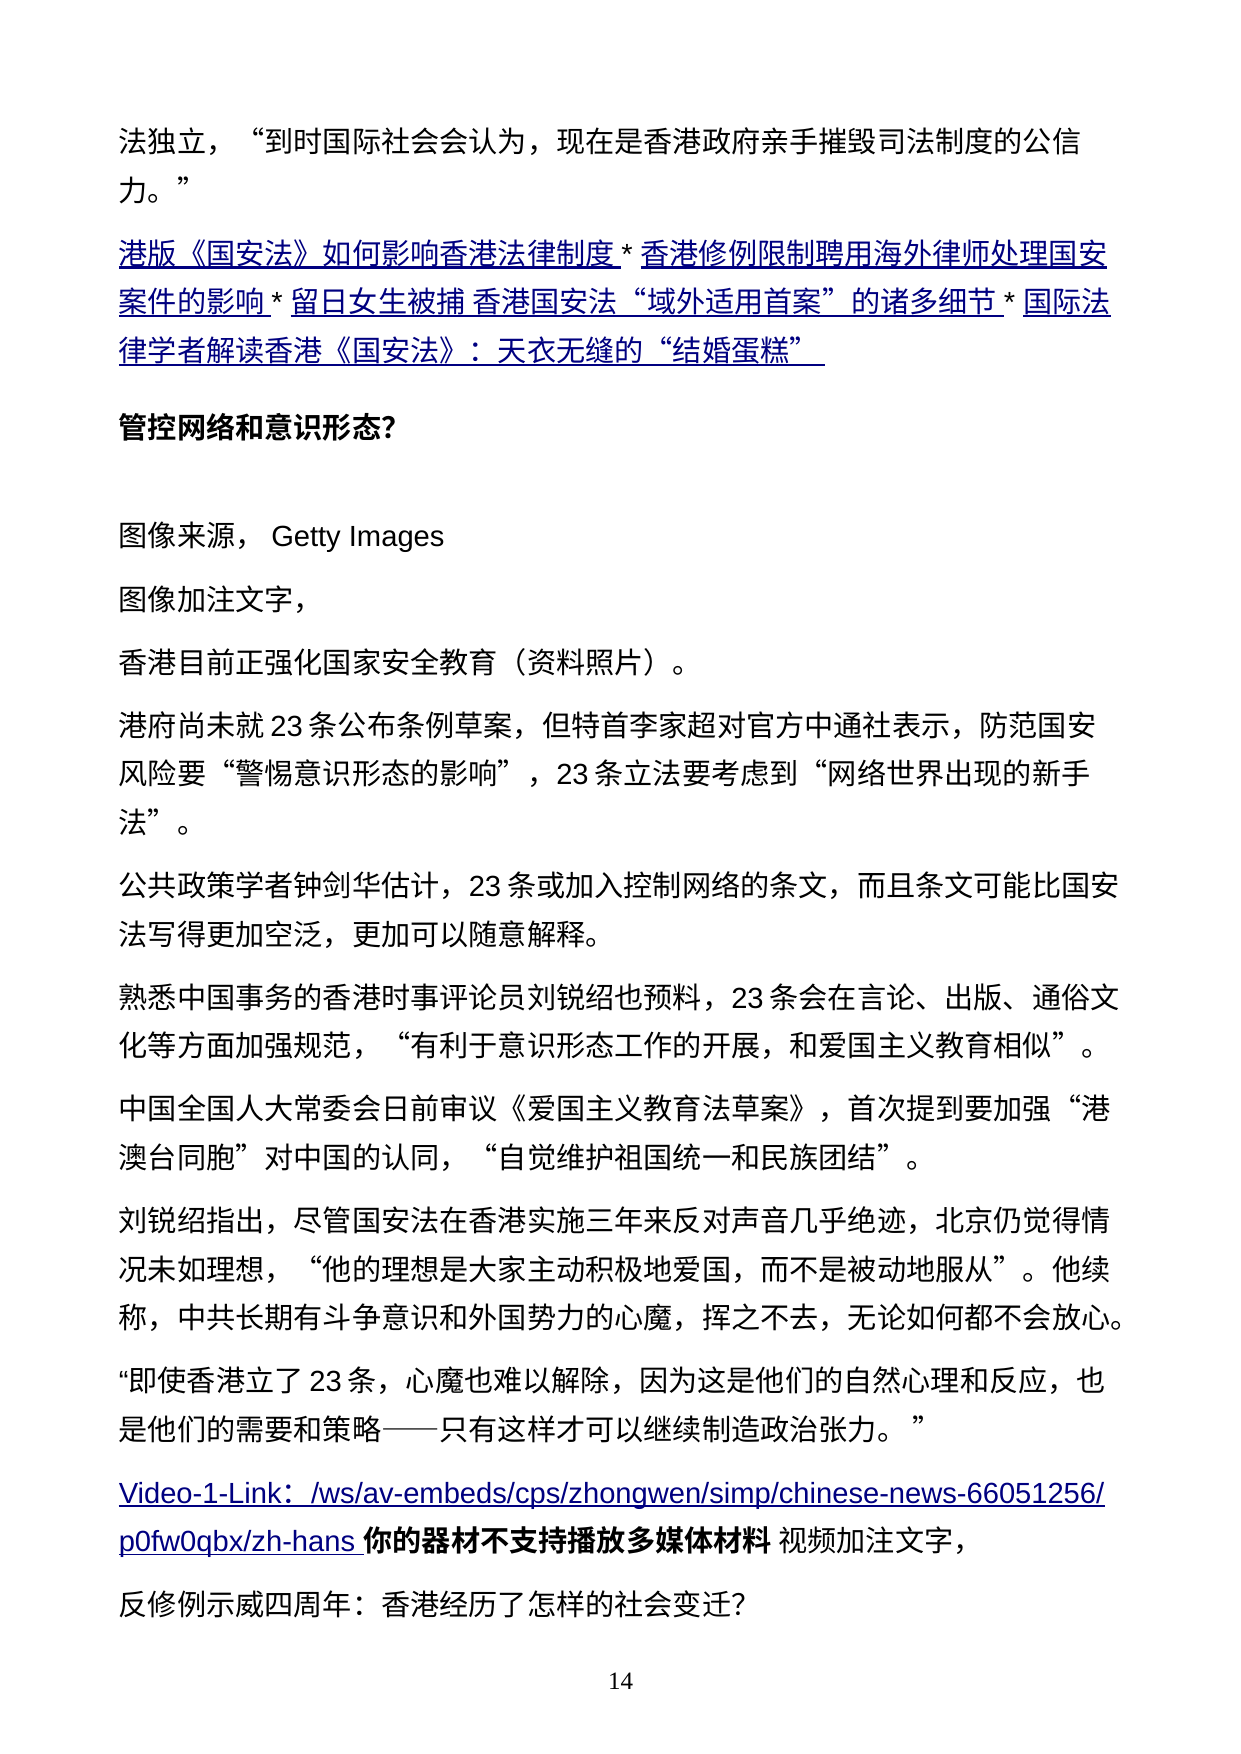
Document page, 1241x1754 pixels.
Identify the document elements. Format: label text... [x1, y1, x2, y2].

text 图像加注文字， [118, 576, 1122, 618]
text “即使香港立了23条，心魔也难以解除，因为这是他们的自然心理和反应，也是他们的需要和策略——只有这样才可以继续制造政治张力。 ” [118, 1358, 1122, 1448]
text Video-1-Link：/ws/av-embeds/cps/zhongwen/simp/chinese-news-66051256/p0fw0qbx/zh-hans 你的器材不支持播放多媒体材料 视频加注文字， [118, 1469, 1122, 1560]
text 公共政策学者钟剑华估计，23条或加入控制网络的条文，而且条文可能比国安法写得更加空泛，更加可以随意解释。 [118, 862, 1122, 953]
text 香港目前正强化国家安全教育（资料照片）。 [118, 639, 1122, 681]
text 反修例示威四周年：香港经历了怎样的社会变迁？ [118, 1581, 1122, 1623]
text 港版《国安法》如何影响香港法律制度 * 香港修例限制聘用海外律师处理国安案件的影响 * 留日女生被捕 香港国安法“域外适用首案”的诸多细节 * 国际法律学者解读香港《国安法》：天衣无缝的“结婚蛋糕” [118, 230, 1122, 369]
text 熟悉中国事务的香港时事评论员刘锐绍也预料，23条会在言论、出版、通俗文化等方面加强规范，“有利于意识形态工作的开展，和爱国主义教育相似”。 [118, 974, 1122, 1065]
text 法独立，“到时国际社会会认为，现在是香港政府亲手摧毁司法制度的公信力。” [118, 118, 1122, 209]
text 图像来源， Getty Images [118, 513, 1122, 555]
subtitle 管控网络和意识形态？ [118, 405, 1122, 447]
text 刘锐绍指出，尽管国安法在香港实施三年来反对声音几乎绝迹，北京仍觉得情况未如理想，“他的理想是大家主动积极地爱国，而不是被动地服从”。他续称，中共长期有斗争意识和外国势力的心魔，挥之不去，无论如何都不会放心。 [118, 1197, 1122, 1337]
text 港府尚未就23条公布条例草案，但特首李家超对官方中通社表示，防范国安风险要“警惕意识形态的影响”，23条立法要考虑到“网络世界出现的新手法”。 [118, 702, 1122, 842]
text 中国全国人大常委会日前审议《爱国主义教育法草案》，首次提到要加强“港澳台同胞”对中国的认同，“自觉维护祖国统一和民族团结”。 [118, 1086, 1122, 1177]
